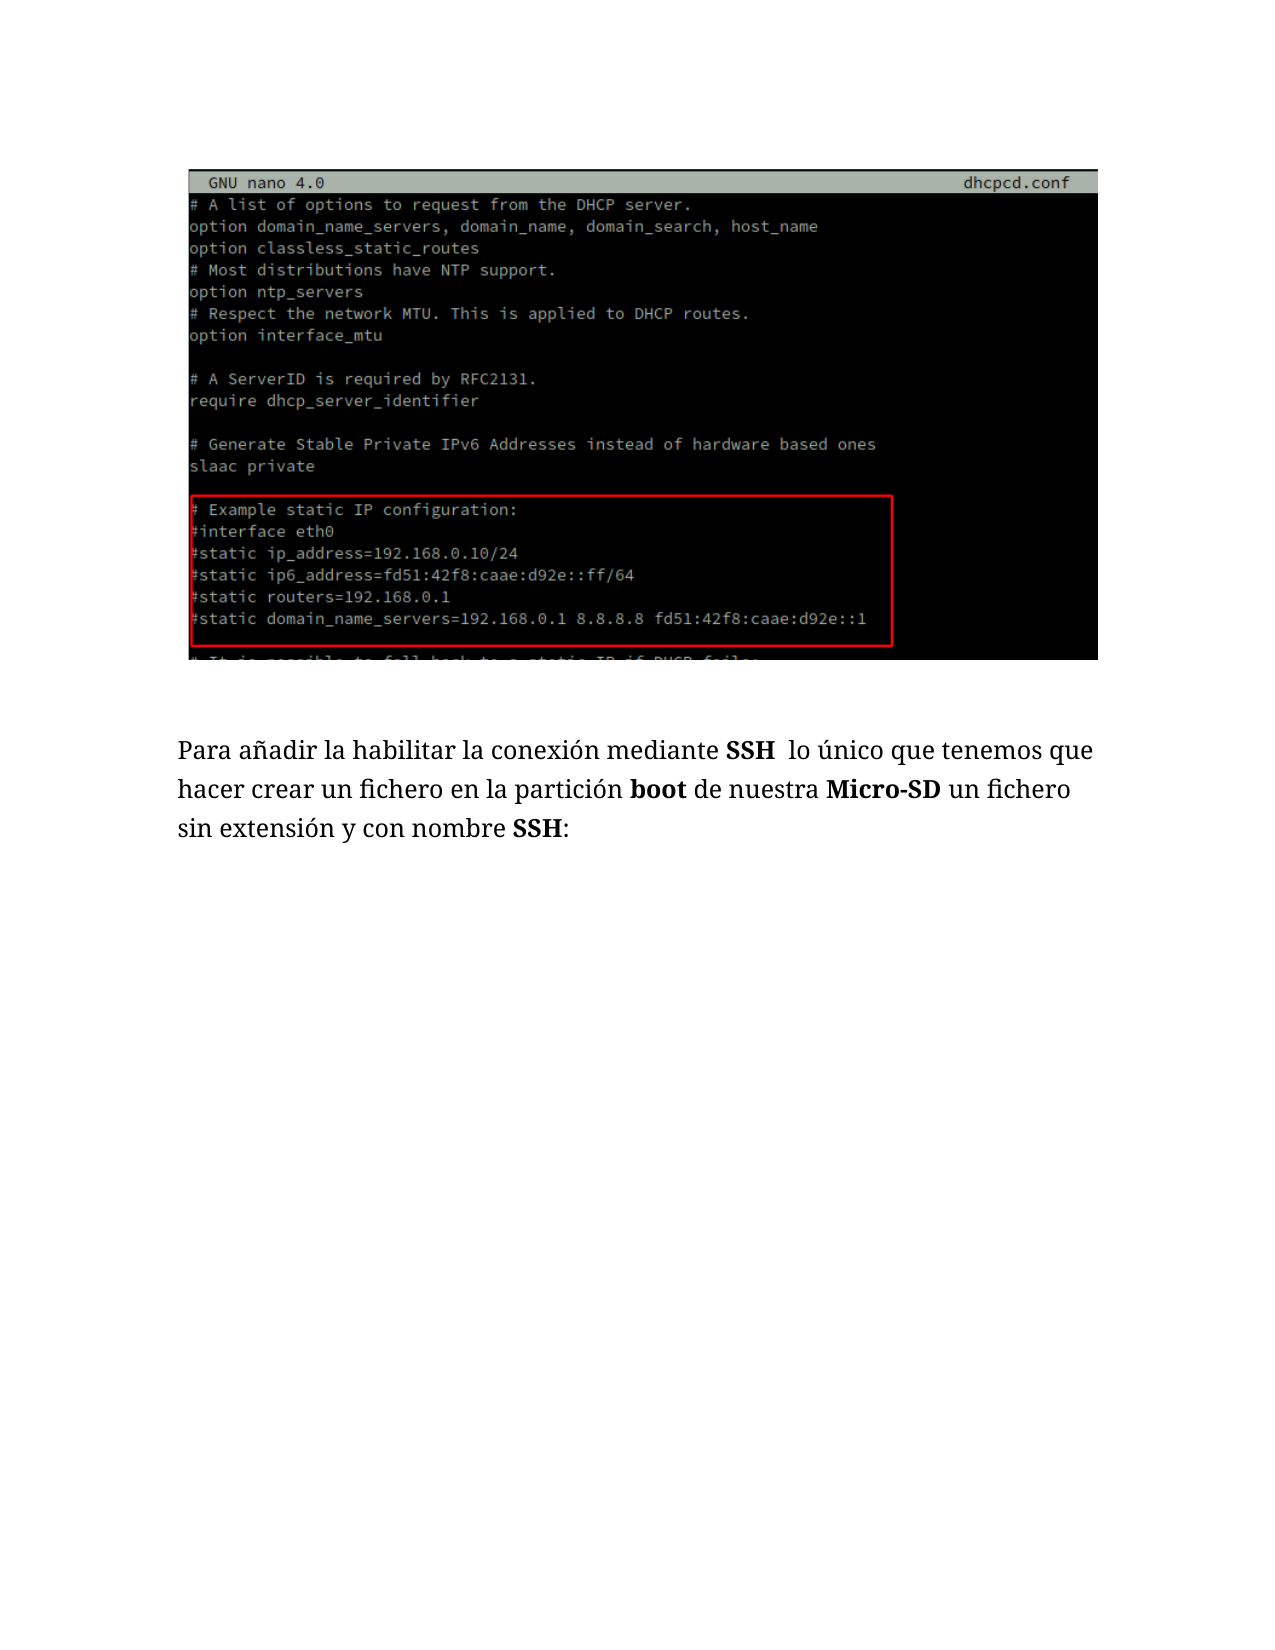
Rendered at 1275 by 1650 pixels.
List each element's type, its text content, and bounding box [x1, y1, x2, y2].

text Para añadir la habilitar la conexión mediante SSH lo único que tenemos que hacer crear un fichero en la partición boot de nuestra Micro-SD un fichero sin extensión y con nombre SSH: [177, 733, 1098, 845]
picture [188, 169, 1098, 660]
